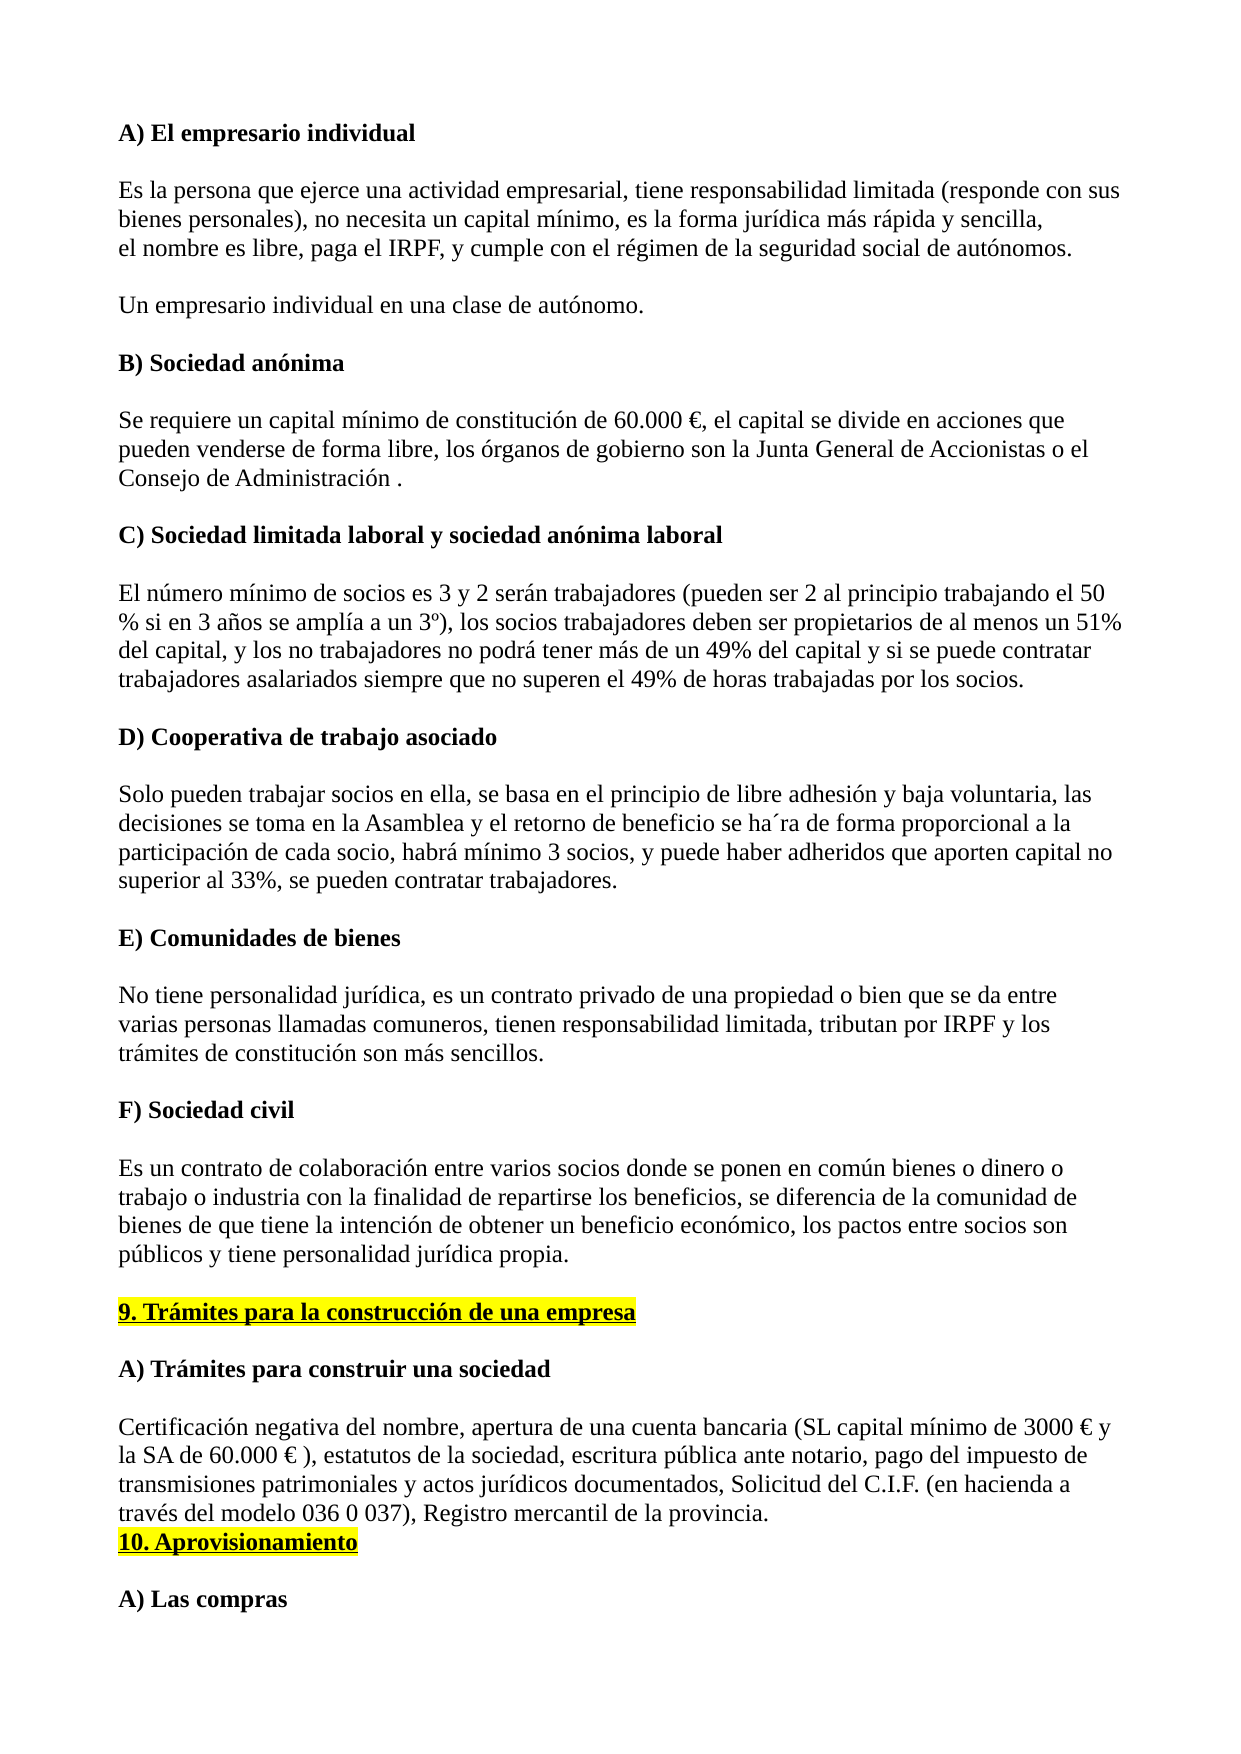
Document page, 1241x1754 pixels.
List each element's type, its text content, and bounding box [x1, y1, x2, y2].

text 10. Aprovisionamiento [118, 1527, 1122, 1556]
text A) El empresario individual [118, 118, 1122, 147]
text A) Trámites para construir una sociedad [118, 1354, 1122, 1383]
text El número mínimo de socios es 3 y 2 serán trabajadores (pueden ser 2 al principio trabajando el 50 % si en 3 años se amplía a un 3º), los socios trabajadores deben ser propietarios de al menos un 51% del capital, y los no trabajadores no podrá tener más de un 49% del capital y si se puede contratar trabajadores asalariados siempre que no superen el 49% de horas trabajadas por los socios. [118, 578, 1122, 693]
text B) Sociedad anónima [118, 348, 1122, 377]
text el nombre es libre, paga el IRPF, y cumple con el régimen de la seguridad social de autónomos. [118, 233, 1122, 262]
text E) Comunidades de bienes [118, 923, 1122, 952]
text Solo pueden trabajar socios en ella, se basa en el principio de libre adhesión y baja voluntaria, las decisiones se toma en la Asamblea y el retorno de beneficio se ha´ra de forma proporcional a la participación de cada socio, habrá mínimo 3 socios, y puede haber adheridos que aporten capital no superior al 33%, se pueden contratar trabajadores. [118, 779, 1122, 894]
text D) Cooperativa de trabajo asociado [118, 722, 1122, 751]
text C) Sociedad limitada laboral y sociedad anónima laboral [118, 521, 1122, 549]
text Un empresario individual en una clase de autónomo. [118, 291, 1122, 319]
text A) Las compras [118, 1584, 1122, 1613]
text Es un contrato de colaboración entre varios socios donde se ponen en común bienes o dinero o trabajo o industria con la finalidad de repartirse los beneficios, se diferencia de la comunidad de bienes de que tiene la intención de obtener un beneficio económico, los pactos entre socios son públicos y tiene personalidad jurídica propia. [118, 1153, 1122, 1268]
text F) Sociedad civil [118, 1096, 1122, 1124]
text Se requiere un capital mínimo de constitución de 60.000 €, el capital se divide en acciones que pueden venderse de forma libre, los órganos de gobierno son la Junta General de Accionistas o el Consejo de Administración . [118, 406, 1122, 492]
text Certificación negativa del nombre, apertura de una cuenta bancaria (SL capital mínimo de 3000 € y la SA de 60.000 € ), estatutos de la sociedad, escritura pública ante notario, pago del impuesto de transmisiones patrimoniales y actos jurídicos documentados, Solicitud del C.I.F. (en hacienda a través del modelo 036 0 037), Registro mercantil de la provincia. [118, 1412, 1122, 1527]
text No tiene personalidad jurídica, es un contrato privado de una propiedad o bien que se da entre varias personas llamadas comuneros, tienen responsabilidad limitada, tributan por IRPF y los trámites de constitución son más sencillos. [118, 981, 1122, 1067]
text Es la persona que ejerce una actividad empresarial, tiene responsabilidad limitada (responde con sus bienes personales), no necesita un capital mínimo, es la forma jurídica más rápida y sencilla, [118, 176, 1122, 233]
text 9. Trámites para la construcción de una empresa [118, 1297, 1122, 1326]
